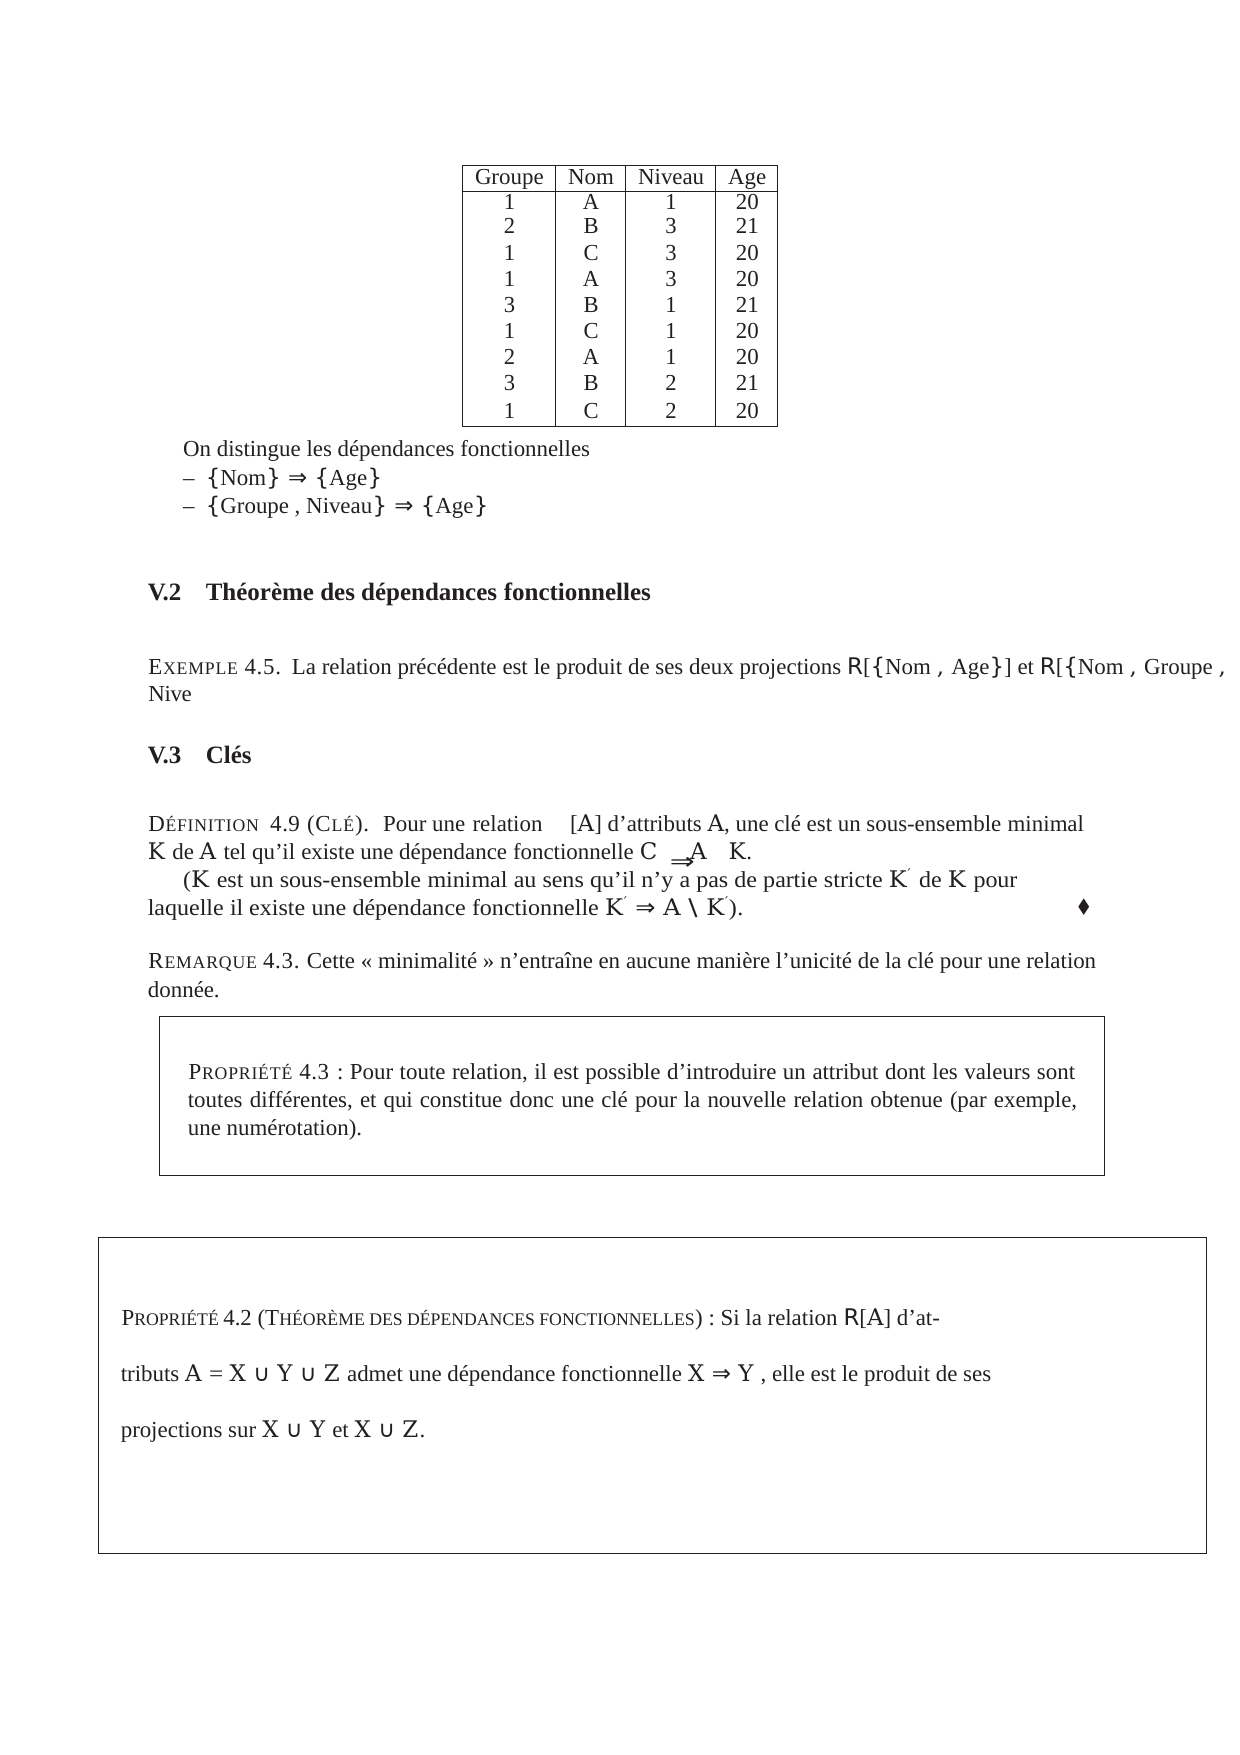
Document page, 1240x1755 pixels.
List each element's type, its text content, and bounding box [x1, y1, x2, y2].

table_cell C [556, 398, 625, 426]
text K de A tel qu’il existe une dépendance fonctionnelle C A K. [148, 838, 1239, 882]
text EXEMPLE 4.5. La relation précédente est le produit de ses deux projections R[{Nom , Age}] et R[{Nom , Groupe , Nive [148, 653, 1240, 706]
table_cell 2 [463, 345, 555, 372]
table_cell 1 [463, 241, 555, 267]
table_cell 20 [716, 345, 777, 372]
table_cell A [556, 192, 625, 215]
table_cell 21 [716, 293, 777, 319]
table_cell B [556, 293, 625, 319]
table_cell 2 [626, 398, 715, 426]
list {Groupe , Niveau} ⇒ {Age} [183, 492, 1239, 518]
text ⇒ \ [669, 851, 714, 873]
text REMARQUE 4.3. Cette « minimalité » n’entraîne en aucune manière l’unicité de la clé pour une relation donnée. [148, 948, 1102, 1002]
list {Nom} ⇒ {Age} [183, 463, 1239, 490]
table_cell 1 [626, 319, 715, 345]
table_cell 20 [716, 192, 777, 215]
table_cell C [556, 319, 625, 345]
text (K est un sous-ensemble minimal au sens qu’il n’y a pas de partie stricte K′ de K pour laquelle il existe une dépendance fonctionnelle K′ ⇒ A \ K′). ♦ [148, 866, 1093, 921]
table_cell 1 [463, 267, 555, 293]
list Théorème des dépendances fonctionnelles [148, 577, 1239, 606]
table_cell 3 [463, 372, 555, 398]
table_cell C [556, 241, 625, 267]
table_header Nom [556, 166, 625, 191]
table_cell 1 [626, 192, 715, 215]
table_cell B [556, 215, 625, 241]
text PROPRIÉTÉ 4.3 : Pour toute relation, il est possible d’introduire un attribut dont les valeurs sont toutes différentes, et qui constitue donc une clé pour la nouvelle relation obtenue (par exemple, une numérotation). [188, 1058, 1077, 1140]
table_cell A [556, 345, 625, 372]
table_cell 3 [463, 293, 555, 319]
table_cell 1 [626, 293, 715, 319]
table_cell 21 [716, 372, 777, 398]
table_cell 21 [716, 215, 777, 241]
table_header Groupe [463, 166, 555, 191]
table_cell 2 [463, 215, 555, 241]
table_cell 3 [626, 267, 715, 293]
table_cell 20 [716, 241, 777, 267]
table_cell 1 [463, 398, 555, 426]
table_cell 1 [463, 319, 555, 345]
table_cell 3 [626, 241, 715, 267]
table_header Age [716, 166, 777, 191]
table_cell 20 [716, 319, 777, 345]
list Clés [148, 740, 1239, 768]
text DÉFINITION 4.9 (CLÉ). Pour une relation [A] d’attributs A, une clé est un sous-ensemble minimal [148, 810, 1239, 853]
table_header Niveau [626, 166, 715, 191]
table_cell 20 [716, 267, 777, 293]
table_cell A [556, 267, 625, 293]
table_cell 1 [626, 345, 715, 372]
table_cell B [556, 372, 625, 398]
text On distingue les dépendances fonctionnelles [183, 435, 1239, 462]
table_cell 1 [463, 192, 555, 215]
table_cell 3 [626, 215, 715, 241]
table_cell 20 [716, 398, 777, 426]
table_cell 2 [626, 372, 715, 398]
